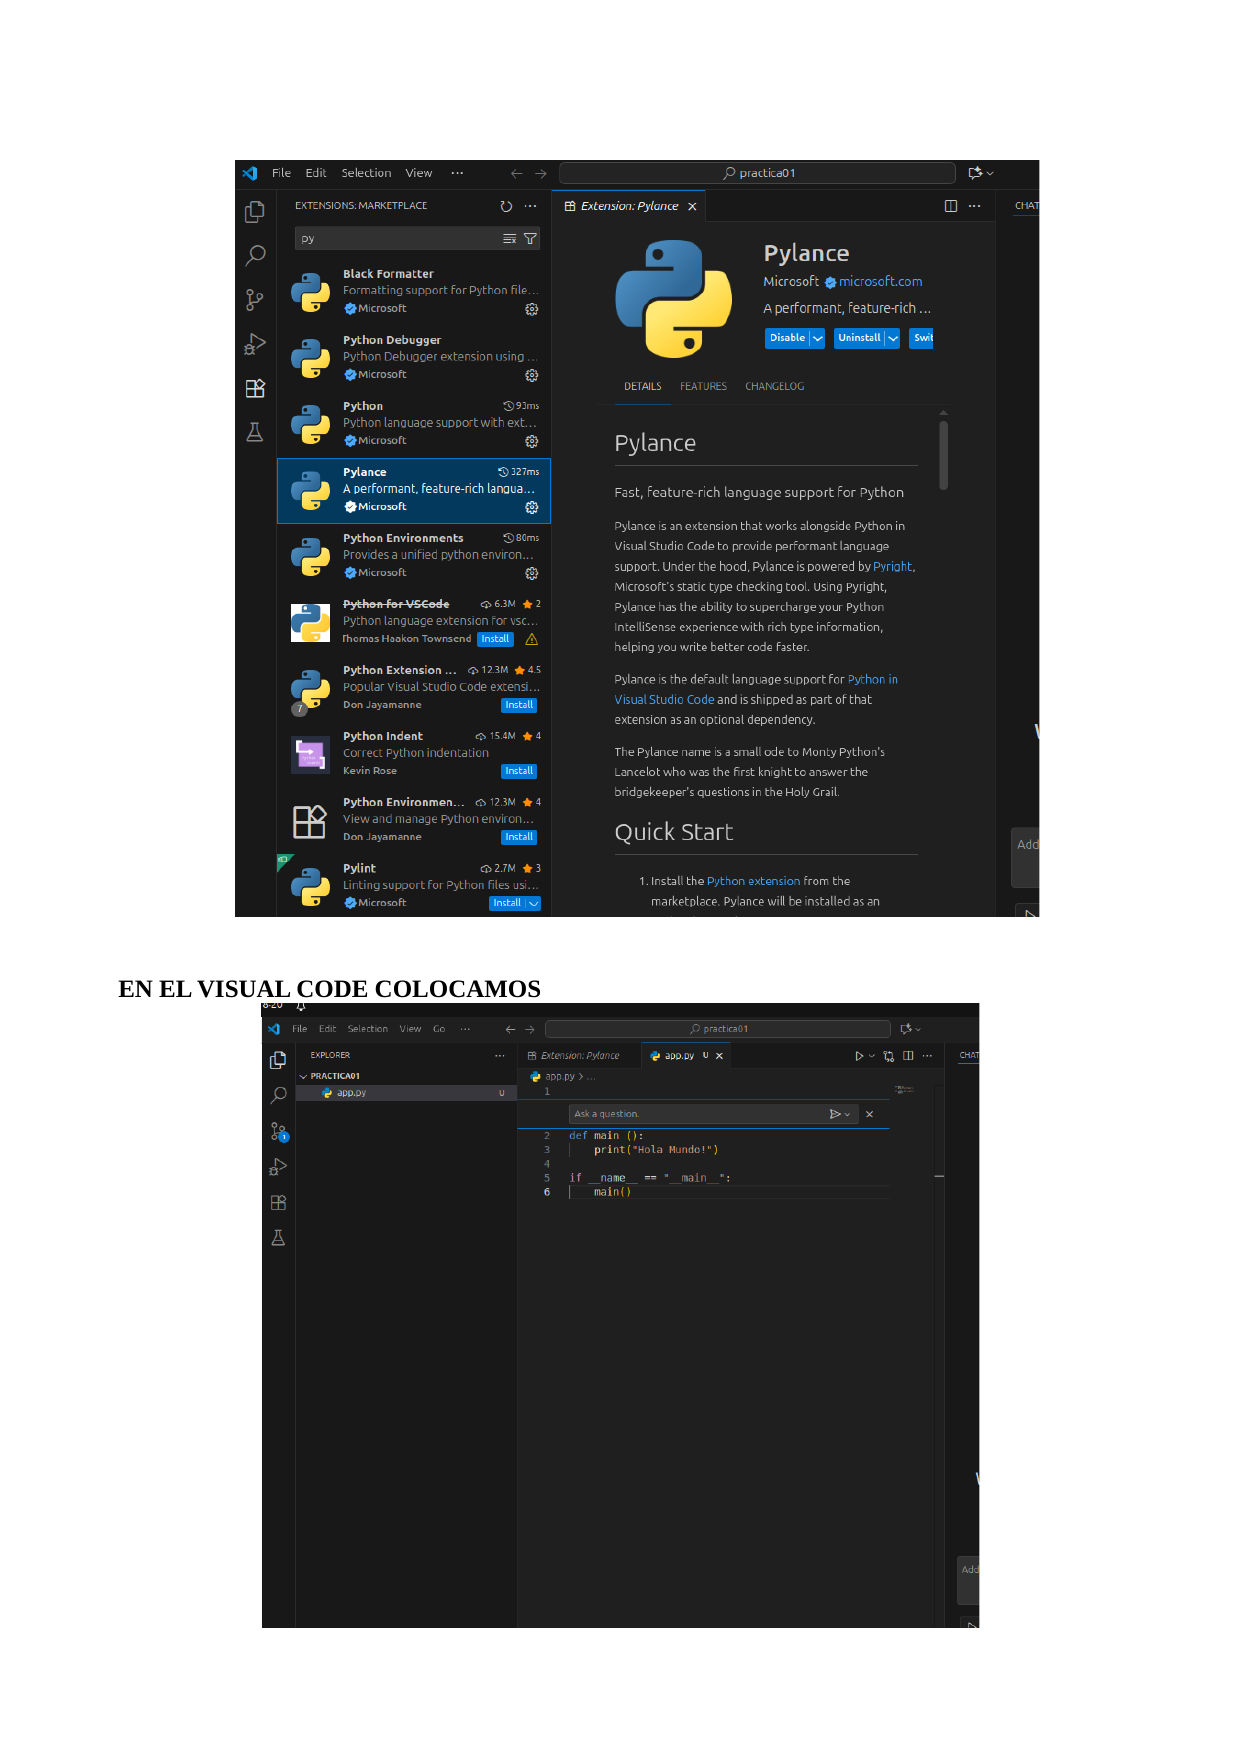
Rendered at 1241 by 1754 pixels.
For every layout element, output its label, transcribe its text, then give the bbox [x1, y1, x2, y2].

picture [235, 160, 1040, 917]
picture [261, 1003, 980, 1628]
text EN EL VISUAL CODE COLOCAMOS [118, 974, 1122, 1003]
